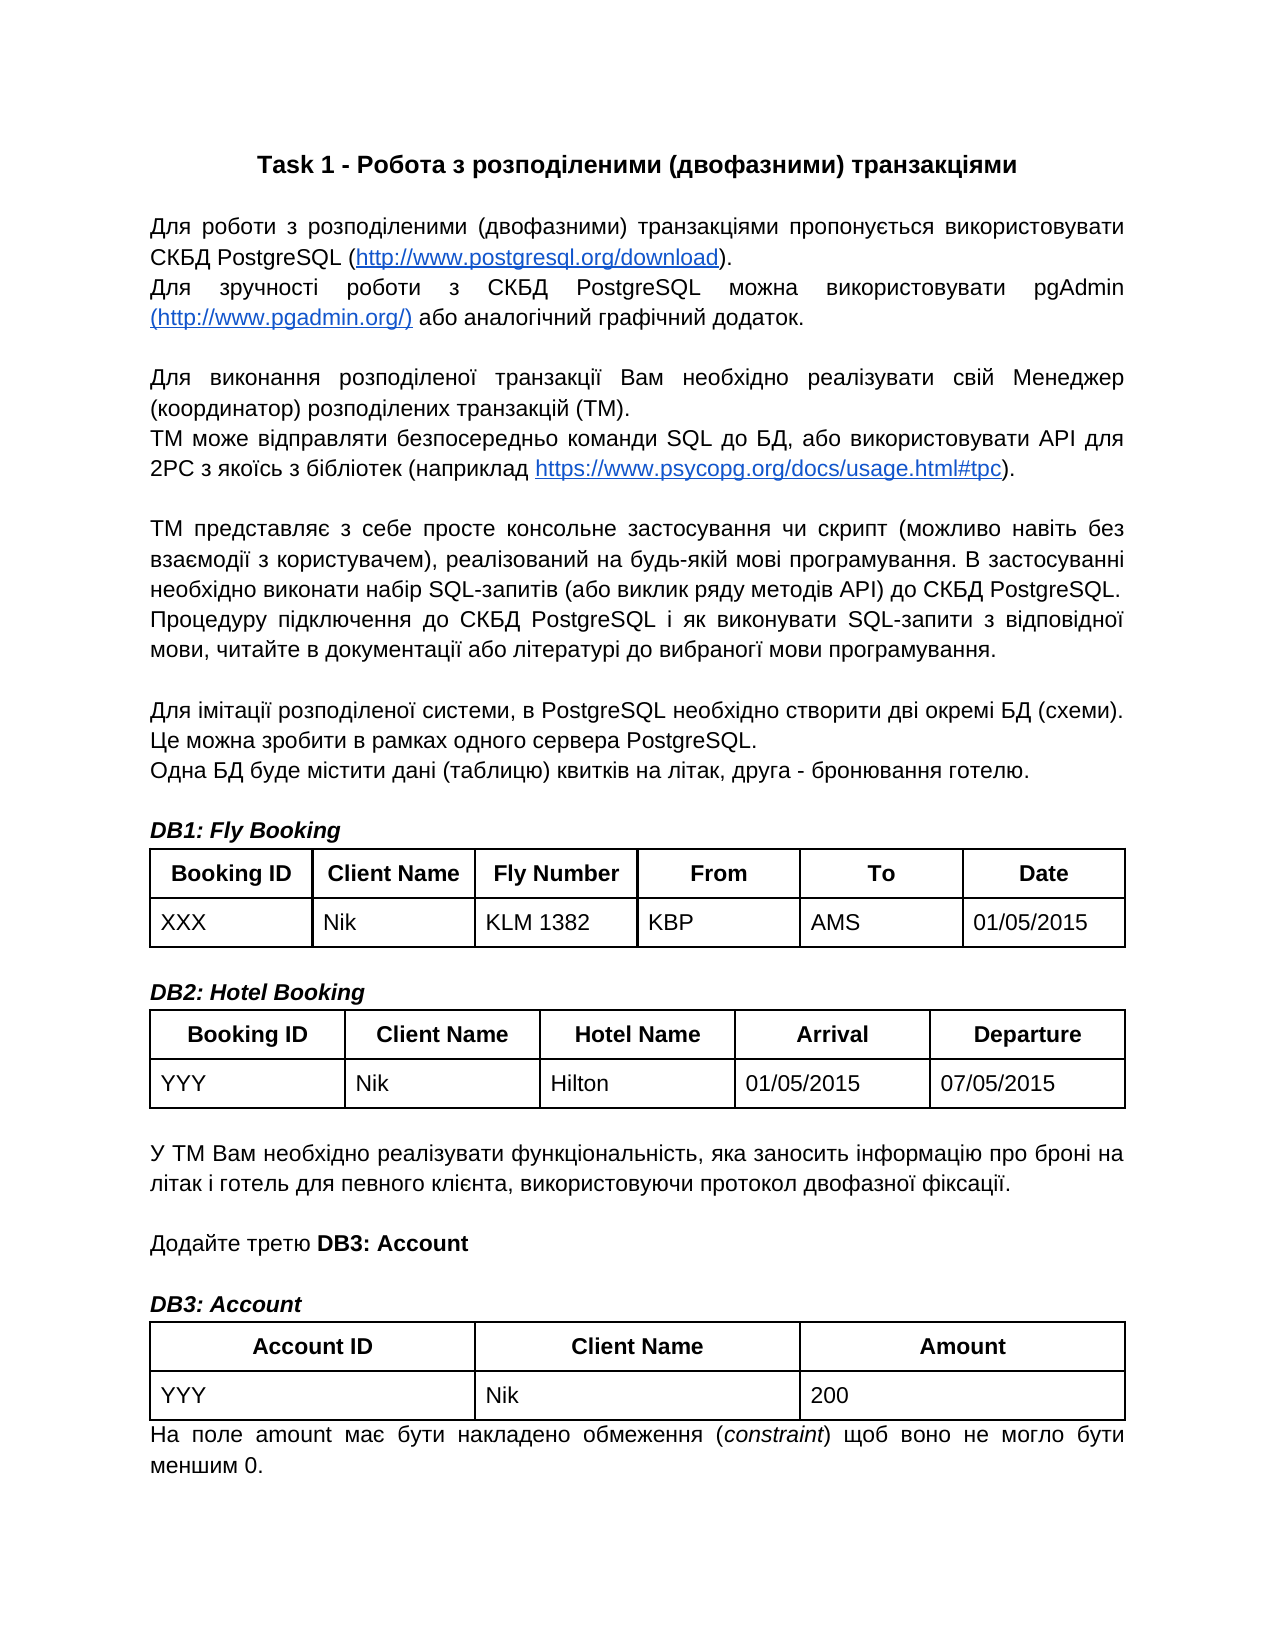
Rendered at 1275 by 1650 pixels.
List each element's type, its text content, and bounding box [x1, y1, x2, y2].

text Процедуру підключення до СКБД PostgreSQL і як виконувати SQL-запити з відповідної мови, читайте в документації або літературі до вибраногї мови програмування. [150, 606, 1125, 662]
table_cell Hilton [541, 1060, 734, 1107]
table_header Amount [801, 1323, 1124, 1370]
table_cell 07/05/2015 [931, 1060, 1124, 1107]
table_header From [639, 850, 799, 897]
table_header Arrival [736, 1011, 929, 1058]
text TM представляє з себе просте консольне застосування чи скрипт (можливо навіть без взаємодії з користувачем), реалізований на будь-якій мові програмування. В застосуванні необхідно виконати набір SQL-запитів (або виклик ряду методів API) до СКБД PostgreSQL. [150, 515, 1125, 602]
table_header Account ID [151, 1323, 474, 1370]
table_cell YYY [151, 1060, 344, 1107]
text На поле amount має бути накладено обмеження (constraint) щоб воно не могло бути меншим 0. [150, 1421, 1125, 1478]
table_header Date [964, 850, 1124, 897]
table_header Booking ID [151, 1011, 344, 1058]
table_cell Nik [346, 1060, 539, 1107]
table_cell YYY [151, 1372, 474, 1419]
text DB3: Account [150, 1291, 1125, 1317]
table_cell KBP [639, 899, 799, 946]
table_cell 01/05/2015 [736, 1060, 929, 1107]
text Для імітації розподіленої системи, в PostgreSQL необхідно створити дві окремі БД (схеми). Це можна зробити в рамках одного сервера PostgreSQL. [150, 697, 1125, 753]
table_header Client Name [346, 1011, 539, 1058]
table_cell 01/05/2015 [964, 899, 1124, 946]
text Для роботи з розподіленими (двофазними) транзакціями пропонується використовувати СКБД PostgreSQL (http://www.postgresql.org/download). [150, 213, 1125, 270]
table_header To [801, 850, 962, 897]
text Для виконання розподіленої транзакції Вам необхідно реалізувати свій Менеджер (координатор) розподілених транзакцій (TM). [150, 364, 1125, 421]
text TM може відправляти безпосередньо команди SQL до БД, або використовувати API для 2PC з якоїсь з бібліотек (наприклад https://www.psycopg.org/docs/usage.html#tpc). [150, 425, 1125, 481]
text DB1: Fly Booking [150, 817, 1125, 844]
table_header Client Name [314, 850, 474, 897]
table_cell KLM 1382 [476, 899, 636, 946]
table_cell XXX [151, 899, 311, 946]
text Task 1 - Робота з розподіленими (двофазними) транзакціями [150, 150, 1125, 179]
text Одна БД буде містити дані (таблицю) квитків на літак, друга - бронювання готелю. [150, 757, 1125, 783]
table_header Booking ID [151, 850, 311, 897]
table_header Fly Number [476, 850, 636, 897]
table_header Client Name [476, 1323, 799, 1370]
table_cell Nik [314, 899, 474, 946]
table_cell AMS [801, 899, 962, 946]
table_header Departure [931, 1011, 1124, 1058]
text Додайте третю DB3: Account [150, 1230, 1125, 1256]
table_cell 200 [801, 1372, 1124, 1419]
text DB2: Hotel Booking [150, 978, 1125, 1005]
table_cell Nik [476, 1372, 799, 1419]
text Для зручності роботи з СКБД PostgreSQL можна використовувати pgAdmin (http://www.pgadmin.org/) або аналогічний графічний додаток. [150, 274, 1125, 330]
text У TM Вам необхідно реалізувати функціональність, яка заносить інформацію про броні на літак і готель для певного клієнта, використовуючи протокол двофазної фіксації. [150, 1139, 1125, 1196]
table_header Hotel Name [541, 1011, 734, 1058]
